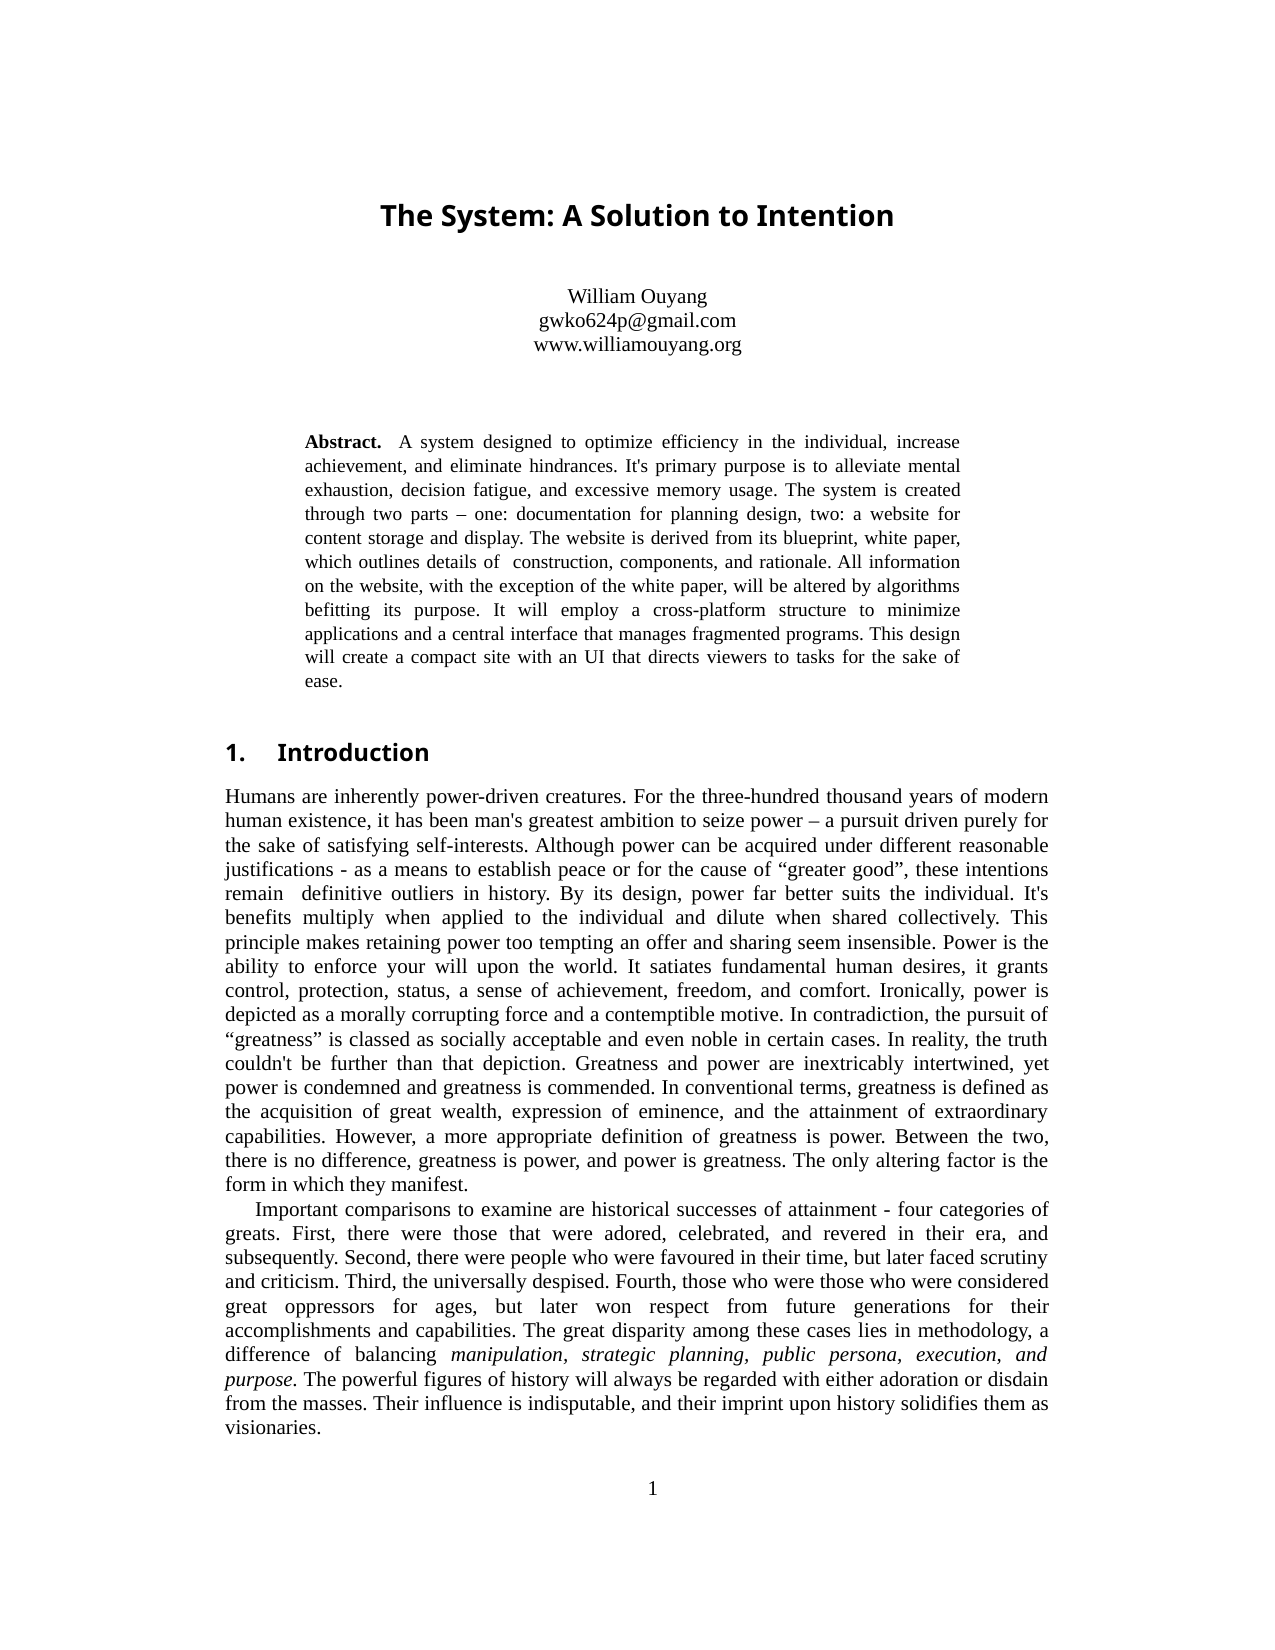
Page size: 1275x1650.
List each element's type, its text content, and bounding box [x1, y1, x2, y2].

text Important comparisons to examine are historical successes of attainment - four categories of greats. First, there were those that were adored, celebrated, and revered in their era, and subsequently. Second, there were people who were favoured in their time, but later faced scrutiny and criticism. Third, the universally despised. Fourth, those who were those who were considered great oppressors for ages, but later won respect from future generations for their accomplishments and capabilities. The great disparity among these cases lies in methodology, a difference of balancing manipulation, strategic planning, public persona, execution, and purpose. The powerful figures of history will always be regarded with either adoration or disdain from the masses. Their influence is indisputable, and their imprint upon history solidifies them as visionaries. [225, 1196, 1050, 1439]
text Humans are inherently power-driven creatures. For the three-hundred thousand years of modern human existence, it has been man's greatest ambition to seize power – a pursuit driven purely for the sake of satisfying self-interests. Although power can be acquired under different reasonable justifications - as a means to establish peace or for the cause of “greater good”, these intentions remain definitive outliers in history. By its design, power far better suits the individual. It's benefits multiply when applied to the individual and dilute when shared collectively. This principle makes retaining power too tempting an offer and sharing seem insensible. Power is the ability to enforce your will upon the world. It satiates fundamental human desires, it grants control, protection, status, a sense of achievement, freedom, and comfort. Ironically, power is depicted as a morally corrupting force and a contemptible motive. In contradiction, the pursuit of “greatness” is classed as socially acceptable and even noble in certain cases. In reality, the truth couldn't be further than that depiction. Greatness and power are inextricably intertwined, yet power is condemned and greatness is commended. In conventional terms, greatness is defined as the acquisition of great wealth, expression of eminence, and the attainment of extraordinary capabilities. However, a more appropriate definition of greatness is power. Between the two, there is no difference, greatness is power, and power is greatness. The only altering factor is the form in which they manifest. [225, 784, 1050, 1196]
text William Ouyang gwko624p@gmail.com www.williamouyang.org [225, 235, 1050, 429]
text Abstract. A system designed to optimize efficiency in the individual, increase achievement, and eliminate hindrances. It's primary purpose is to alleviate mental exhaustion, decision fatigue, and excessive memory usage. The system is created through two parts – one: documentation for planning design, two: a website for content storage and display. The website is derived from its blueprint, white paper, which outlines details of construction, components, and rationale. All information on the website, with the exception of the white paper, will be altered by algorithms befitting its purpose. It will employ a cross-platform structure to minimize applications and a central interface that manages fragmented programs. This design will create a compact site with an UI that directs viewers to tasks for the sake of ease. [304, 429, 961, 693]
text The System: A Solution to Intention [225, 195, 1050, 235]
subtitle Introduction [225, 736, 1050, 769]
